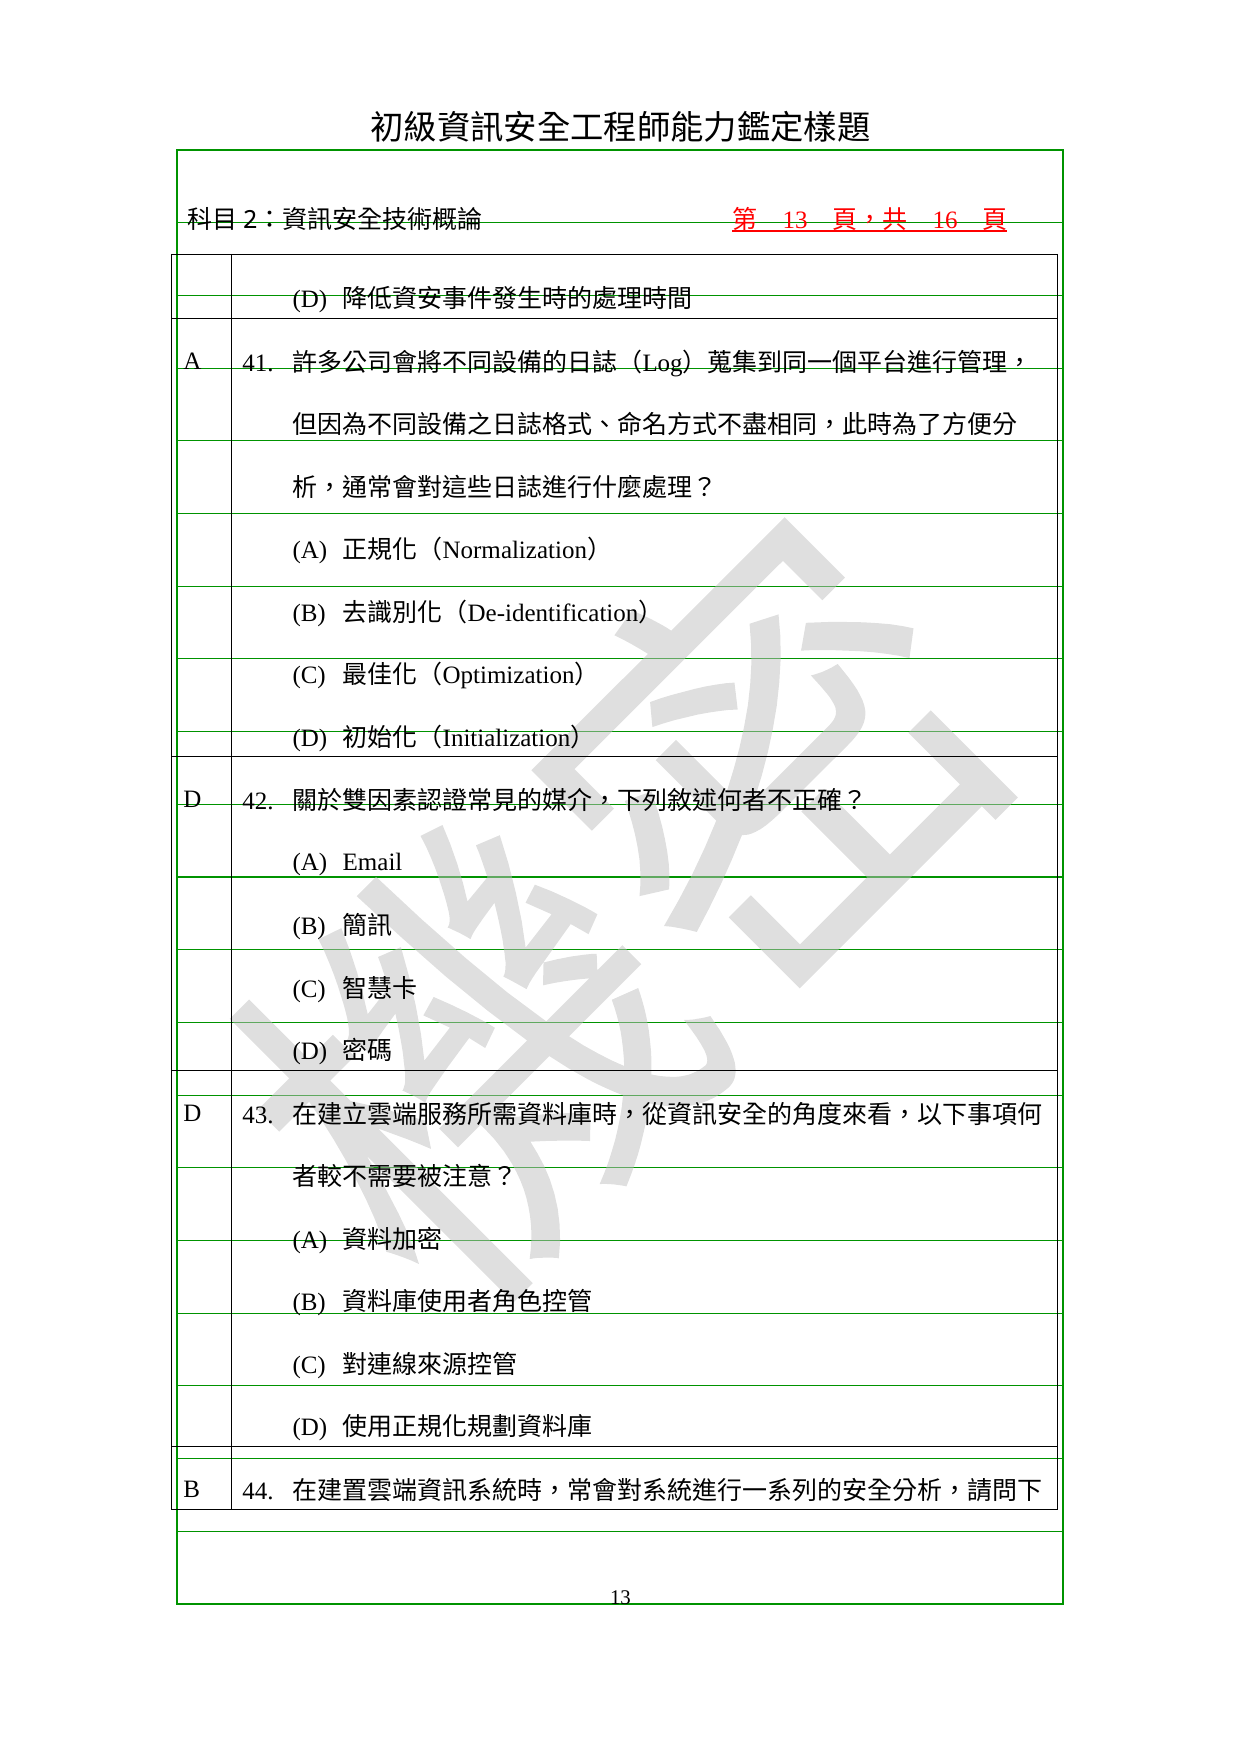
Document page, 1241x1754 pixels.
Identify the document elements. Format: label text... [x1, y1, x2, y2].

table_cell D [178, 878, 231, 949]
table_cell 請問若某公司的系統管理員，將所有稽核日誌存放於另一台獨立的日誌伺服器（Log Server），並指派非管理系統之專人管理該伺服器，其最重要的目的為？ 方便加密 確保機密不外洩 保護日誌 降低資安事件發生時的處理時間 [232, 296, 1057, 317]
table_cell 請問若某公司的系統管理員，將所有稽核日誌存放於另一台獨立的日誌伺服器（Log Server），並指派非管理系統之專人管理該伺服器，其最重要的目的為？ 方便加密 確保機密不外洩 保護日誌 降低資安事件發生時的處理時間 [232, 255, 1057, 295]
table_cell [178, 1447, 231, 1458]
table_cell D [178, 805, 231, 876]
table_cell 關於雙因素認證常見的媒介，下列敘述何者不正確？ Email 簡訊 智慧卡 密碼 [448, 1023, 526, 1069]
table_cell [172, 255, 176, 317]
table_cell 關於雙因素認證常見的媒介，下列敘述何者不正確？ Email 簡訊 智慧卡 密碼 [351, 950, 391, 1012]
table_cell 關於雙因素認證常見的媒介，下列敘述何者不正確？ Email 簡訊 智慧卡 密碼 [379, 878, 503, 949]
table_cell 在建立雲端服務所需資料庫時，從資訊安全的角度來看，以下事項何者較不需要被注意？ 資料加密 資料庫使用者角色控管 對連線來源控管 使用正規化規劃資料庫 [430, 1071, 495, 1095]
table_cell 在建立雲端服務所需資料庫時，從資訊安全的角度來看，以下事項何者較不需要被注意？ 資料加密 資料庫使用者角色控管 對連線來源控管 使用正規化規劃資料庫 [546, 1168, 1057, 1240]
table_cell B [178, 1459, 231, 1509]
table_cell 許多公司會將不同設備的日誌（Log）蒐集到同一個平台進行管理，但因為不同設備之日誌格式、命名方式不盡相同，此時為了方便分析，通常會對這些日誌進行什麼處理？ 正規化（Normalization） 去識別化（De-identification） 最佳化（Optimization） 初始化（Initialization） [232, 319, 1057, 368]
table_cell 在建立雲端服務所需資料庫時，從資訊安全的角度來看，以下事項何者較不需要被注意？ 資料加密 資料庫使用者角色控管 對連線來源控管 使用正規化規劃資料庫 [232, 1386, 1057, 1446]
table_cell [178, 1071, 231, 1095]
table_cell 在建置雲端資訊系統時，常會對系統進行一系列的安全分析，請問下列何者不屬於安全分析？ 弱點分析（Vulnerability Analysis） 可行性分析（Feasibility Analysis） 威脅分析（Threat Analysis） 風險評估（Risk Analysis） [232, 1447, 1057, 1458]
table_cell [172, 1071, 176, 1446]
table_cell 關於雙因素認證常見的媒介，下列敘述何者不正確？ Email 簡訊 智慧卡 密碼 [232, 1023, 278, 1069]
table_cell 在建立雲端服務所需資料庫時，從資訊安全的角度來看，以下事項何者較不需要被注意？ 資料加密 資料庫使用者角色控管 對連線來源控管 使用正規化規劃資料庫 [381, 1096, 513, 1167]
table_cell 關於雙因素認證常見的媒介，下列敘述何者不正確？ Email 簡訊 智慧卡 密碼 [274, 1023, 348, 1052]
table_cell 關於雙因素認證常見的媒介，下列敘述何者不正確？ Email 簡訊 智慧卡 密碼 [571, 1023, 624, 1065]
table_cell 在建立雲端服務所需資料庫時，從資訊安全的角度來看，以下事項何者較不需要被注意？ 資料加密 資料庫使用者角色控管 對連線來源控管 使用正規化規劃資料庫 [386, 1180, 438, 1240]
table_cell 許多公司會將不同設備的日誌（Log）蒐集到同一個平台進行管理，但因為不同設備之日誌格式、命名方式不盡相同，此時為了方便分析，通常會對這些日誌進行什麼處理？ 正規化（Normalization） 去識別化（De-identification） 最佳化（Optimization） 初始化（Initialization） [232, 514, 1057, 586]
table_cell 關於雙因素認證常見的媒介，下列敘述何者不正確？ Email 簡訊 智慧卡 密碼 [758, 757, 796, 792]
table_cell [178, 255, 231, 295]
table_cell 關於雙因素認證常見的媒介，下列敘述何者不正確？ Email 簡訊 智慧卡 密碼 [657, 805, 715, 876]
table_cell 在建立雲端服務所需資料庫時，從資訊安全的角度來看，以下事項何者較不需要被注意？ 資料加密 資料庫使用者角色控管 對連線來源控管 使用正規化規劃資料庫 [331, 1071, 409, 1095]
table_cell 關於雙因素認證常見的媒介，下列敘述何者不正確？ Email 簡訊 智慧卡 密碼 [979, 757, 1057, 804]
table_cell 關於雙因素認證常見的媒介，下列敘述何者不正確？ Email 簡訊 智慧卡 密碼 [403, 950, 501, 1022]
table_cell 關於雙因素認證常見的媒介，下列敘述何者不正確？ Email 簡訊 智慧卡 密碼 [716, 1023, 1057, 1069]
table_cell 關於雙因素認證常見的媒介，下列敘述何者不正確？ Email 簡訊 智慧卡 密碼 [695, 757, 736, 789]
table_cell 在建立雲端服務所需資料庫時，從資訊安全的角度來看，以下事項何者較不需要被注意？ 資料加密 資料庫使用者角色控管 對連線來源控管 使用正規化規劃資料庫 [232, 1096, 348, 1167]
table_cell 許多公司會將不同設備的日誌（Log）蒐集到同一個平台進行管理，但因為不同設備之日誌格式、命名方式不盡相同，此時為了方便分析，通常會對這些日誌進行什麼處理？ 正規化（Normalization） 去識別化（De-identification） 最佳化（Optimization） 初始化（Initialization） [232, 659, 641, 731]
table_cell D [178, 950, 231, 1022]
table_cell 關於雙因素認證常見的媒介，下列敘述何者不正確？ Email 簡訊 智慧卡 密碼 [576, 757, 682, 804]
table_cell 關於雙因素認證常見的媒介，下列敘述何者不正確？ Email 簡訊 智慧卡 密碼 [842, 805, 938, 853]
table_cell A [172, 319, 176, 756]
table_cell 許多公司會將不同設備的日誌（Log）蒐集到同一個平台進行管理，但因為不同設備之日誌格式、命名方式不盡相同，此時為了方便分析，通常會對這些日誌進行什麼處理？ 正規化（Normalization） 去識別化（De-identification） 最佳化（Optimization） 初始化（Initialization） [232, 732, 568, 756]
table_cell 在建立雲端服務所需資料庫時，從資訊安全的角度來看，以下事項何者較不需要被注意？ 資料加密 資料庫使用者角色控管 對連線來源控管 使用正規化規劃資料庫 [512, 1071, 619, 1095]
table_cell 許多公司會將不同設備的日誌（Log）蒐集到同一個平台進行管理，但因為不同設備之日誌格式、命名方式不盡相同，此時為了方便分析，通常會對這些日誌進行什麼處理？ 正規化（Normalization） 去識別化（De-identification） 最佳化（Optimization） 初始化（Initialization） [614, 659, 751, 731]
table_cell A [178, 441, 231, 513]
table_cell 在建立雲端服務所需資料庫時，從資訊安全的角度來看，以下事項何者較不需要被注意？ 資料加密 資料庫使用者角色控管 對連線來源控管 使用正規化規劃資料庫 [635, 1096, 1057, 1167]
table_cell 關於雙因素認證常見的媒介，下列敘述何者不正確？ Email 簡訊 智慧卡 密碼 [232, 878, 413, 949]
table_cell 關於雙因素認證常見的媒介，下列敘述何者不正確？ Email 簡訊 智慧卡 密碼 [458, 950, 587, 1020]
table_cell 在建立雲端服務所需資料庫時，從資訊安全的角度來看，以下事項何者較不需要被注意？ 資料加密 資料庫使用者角色控管 對連線來源控管 使用正規化規劃資料庫 [232, 1241, 1057, 1313]
table_cell 關於雙因素認證常見的媒介，下列敘述何者不正確？ Email 簡訊 智慧卡 密碼 [841, 878, 1057, 949]
table_cell 許多公司會將不同設備的日誌（Log）蒐集到同一個平台進行管理，但因為不同設備之日誌格式、命名方式不盡相同，此時為了方便分析，通常會對這些日誌進行什麼處理？ 正規化（Normalization） 去識別化（De-identification） 最佳化（Optimization） 初始化（Initialization） [589, 732, 742, 756]
table_cell D [178, 1023, 231, 1069]
table_cell 關於雙因素認證常見的媒介，下列敘述何者不正確？ Email 簡訊 智慧卡 密碼 [232, 950, 347, 1022]
table_cell 許多公司會將不同設備的日誌（Log）蒐集到同一個平台進行管理，但因為不同設備之日誌格式、命名方式不盡相同，此時為了方便分析，通常會對這些日誌進行什麼處理？ 正規化（Normalization） 去識別化（De-identification） 最佳化（Optimization） 初始化（Initialization） [232, 369, 1057, 440]
table_cell 關於雙因素認證常見的媒介，下列敘述何者不正確？ Email 簡訊 智慧卡 密碼 [914, 805, 1057, 876]
table_cell A [178, 514, 231, 586]
table_cell 關於雙因素認證常見的媒介，下列敘述何者不正確？ Email 簡訊 智慧卡 密碼 [232, 757, 558, 804]
table_cell 在建立雲端服務所需資料庫時，從資訊安全的角度來看，以下事項何者較不需要被注意？ 資料加密 資料庫使用者角色控管 對連線來源控管 使用正規化規劃資料庫 [435, 1168, 531, 1240]
table_cell [178, 1168, 231, 1240]
table_cell [172, 1447, 176, 1509]
table_cell 許多公司會將不同設備的日誌（Log）蒐集到同一個平台進行管理，但因為不同設備之日誌格式、命名方式不盡相同，此時為了方便分析，通常會對這些日誌進行什麼處理？ 正規化（Normalization） 去識別化（De-identification） 最佳化（Optimization） 初始化（Initialization） [773, 659, 1057, 731]
table_cell 在建立雲端服務所需資料庫時，從資訊安全的角度來看，以下事項何者較不需要被注意？ 資料加密 資料庫使用者角色控管 對連線來源控管 使用正規化規劃資料庫 [347, 1096, 424, 1118]
table_cell 關於雙因素認證常見的媒介，下列敘述何者不正確？ Email 簡訊 智慧卡 密碼 [546, 950, 616, 968]
table_cell A [178, 659, 231, 731]
table_cell 在建置雲端資訊系統時，常會對系統進行一系列的安全分析，請問下列何者不屬於安全分析？ 弱點分析（Vulnerability Analysis） 可行性分析（Feasibility Analysis） 威脅分析（Threat Analysis） 風險評估（Risk Analysis） [232, 1459, 1057, 1509]
table_cell 在建立雲端服務所需資料庫時，從資訊安全的角度來看，以下事項何者較不需要被注意？ 資料加密 資料庫使用者角色控管 對連線來源控管 使用正規化規劃資料庫 [504, 1096, 622, 1167]
table_cell 關於雙因素認證常見的媒介，下列敘述何者不正確？ Email 簡訊 智慧卡 密碼 [804, 757, 959, 804]
table_cell A [178, 587, 231, 658]
table_cell 許多公司會將不同設備的日誌（Log）蒐集到同一個平台進行管理，但因為不同設備之日誌格式、命名方式不盡相同，此時為了方便分析，通常會對這些日誌進行什麼處理？ 正規化（Normalization） 去識別化（De-identification） 最佳化（Optimization） 初始化（Initialization） [687, 587, 1057, 658]
table_cell 關於雙因素認證常見的媒介，下列敘述何者不正確？ Email 簡訊 智慧卡 密碼 [585, 950, 1057, 1022]
table_cell A [178, 369, 231, 440]
table_cell A [178, 319, 231, 368]
table_cell D [178, 757, 231, 804]
table_cell 在建立雲端服務所需資料庫時，從資訊安全的角度來看，以下事項何者較不需要被注意？ 資料加密 資料庫使用者角色控管 對連線來源控管 使用正規化規劃資料庫 [232, 1314, 1057, 1385]
table_cell 許多公司會將不同設備的日誌（Log）蒐集到同一個平台進行管理，但因為不同設備之日誌格式、命名方式不盡相同，此時為了方便分析，通常會對這些日誌進行什麼處理？ 正規化（Normalization） 去識別化（De-identification） 最佳化（Optimization） 初始化（Initialization） [232, 441, 1057, 513]
table_cell 在建立雲端服務所需資料庫時，從資訊安全的角度來看，以下事項何者較不需要被注意？ 資料加密 資料庫使用者角色控管 對連線來源控管 使用正規化規劃資料庫 [232, 1168, 382, 1240]
table_cell [178, 1241, 231, 1313]
table_cell [178, 1314, 231, 1385]
table_cell A [187, 363, 196, 368]
table_cell [178, 1386, 231, 1446]
table_cell 關於雙因素認證常見的媒介，下列敘述何者不正確？ Email 簡訊 智慧卡 密碼 [648, 1023, 707, 1069]
table_cell 關於雙因素認證常見的媒介，下列敘述何者不正確？ Email 簡訊 智慧卡 密碼 [420, 1023, 448, 1058]
table_cell 關於雙因素認證常見的媒介，下列敘述何者不正確？ Email 簡訊 智慧卡 密碼 [513, 878, 865, 949]
table_cell A [178, 732, 231, 756]
table_cell 關於雙因素認證常見的媒介，下列敘述何者不正確？ Email 簡訊 智慧卡 密碼 [726, 805, 864, 876]
table_cell 關於雙因素認證常見的媒介，下列敘述何者不正確？ Email 簡訊 智慧卡 密碼 [232, 805, 640, 876]
table_cell D [188, 792, 197, 804]
table_cell 許多公司會將不同設備的日誌（Log）蒐集到同一個平台進行管理，但因為不同設備之日誌格式、命名方式不盡相同，此時為了方便分析，通常會對這些日誌進行什麼處理？ 正規化（Normalization） 去識別化（De-identification） 最佳化（Optimization） 初始化（Initialization） [232, 587, 713, 658]
table_cell 關於雙因素認證常見的媒介，下列敘述何者不正確？ Email 簡訊 智慧卡 密碼 [343, 1023, 404, 1069]
table_cell D [172, 757, 176, 1069]
table_cell 在建立雲端服務所需資料庫時，從資訊安全的角度來看，以下事項何者較不需要被注意？ 資料加密 資料庫使用者角色控管 對連線來源控管 使用正規化規劃資料庫 [721, 1071, 1057, 1095]
table_cell D [178, 1096, 231, 1167]
table_cell [178, 296, 231, 317]
